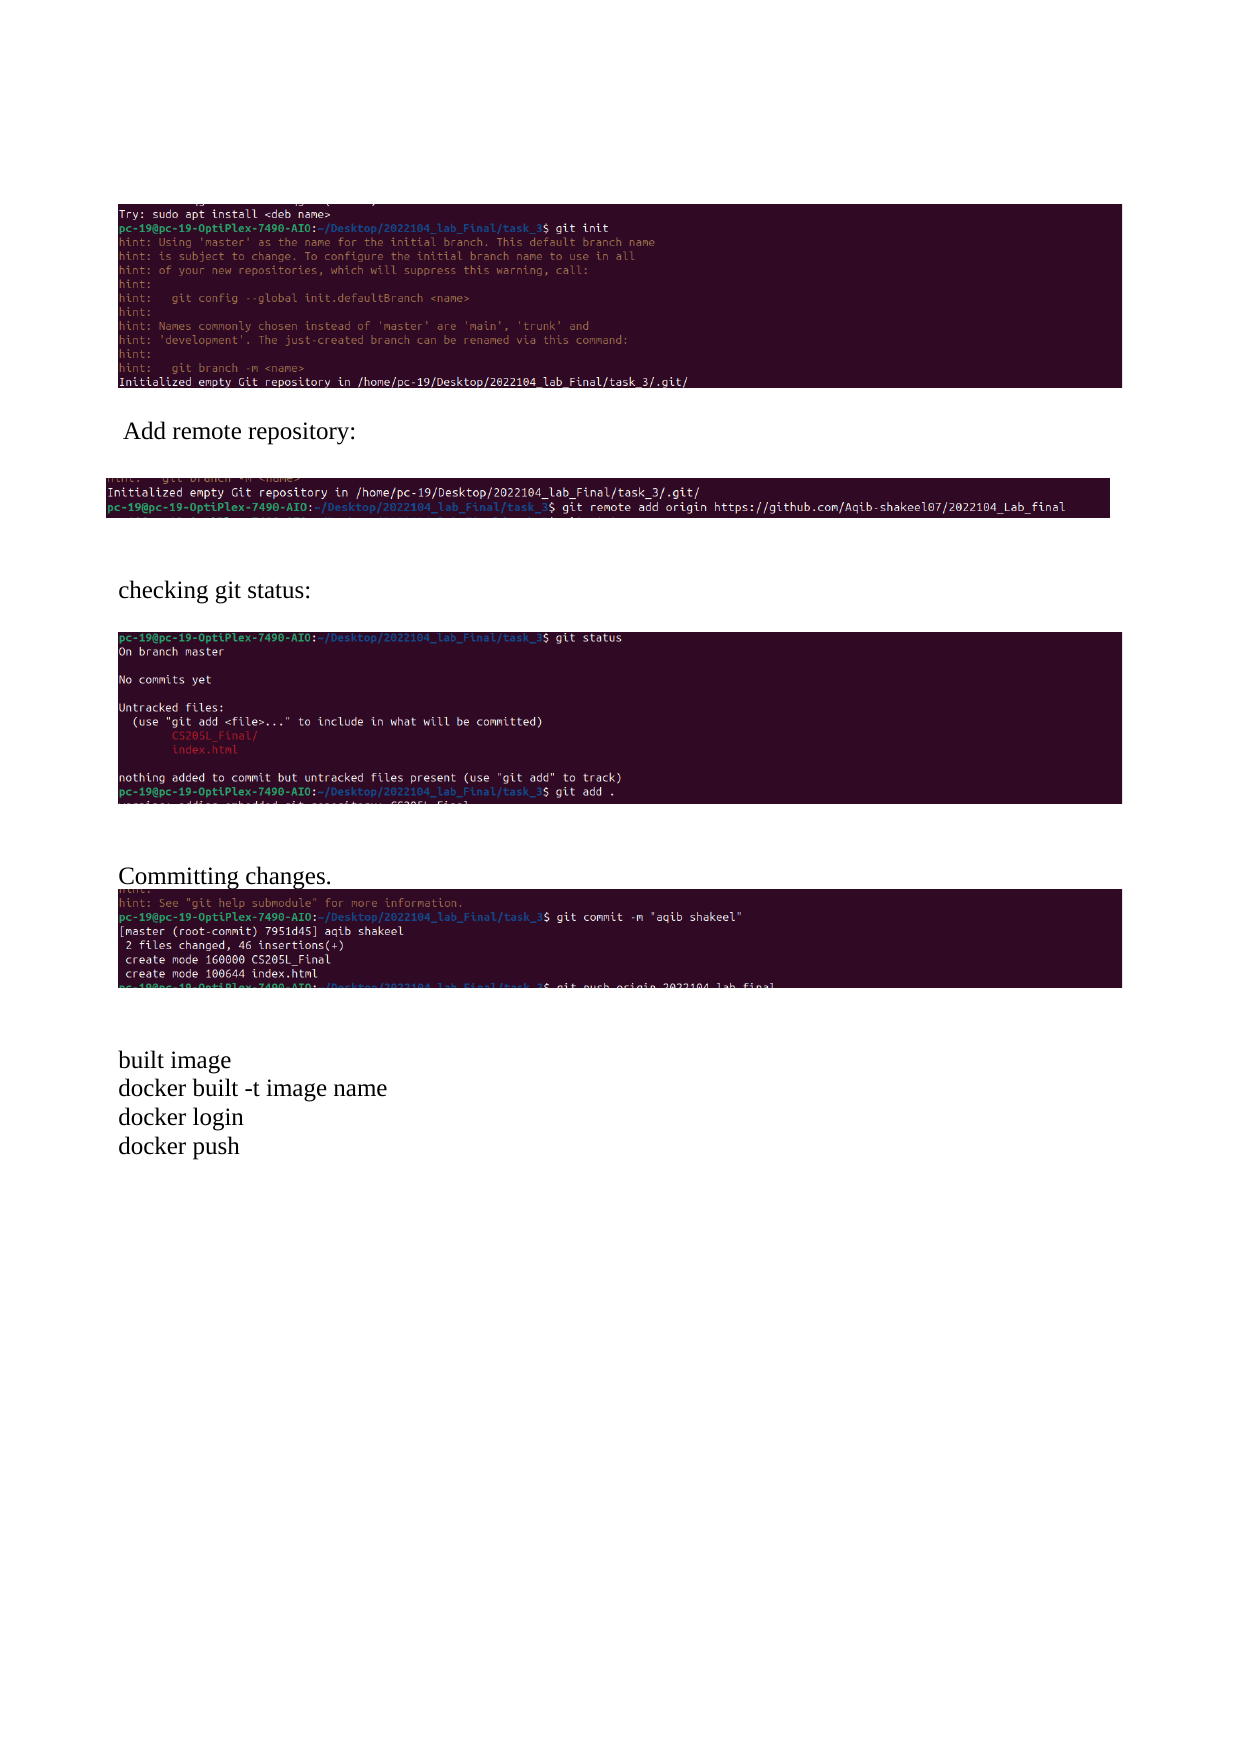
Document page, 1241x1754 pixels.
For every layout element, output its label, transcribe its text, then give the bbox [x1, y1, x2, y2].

text docker push [118, 1131, 1122, 1160]
picture [118, 632, 1123, 804]
text docker login [118, 1102, 1122, 1131]
text built image [118, 1045, 1122, 1073]
picture [118, 204, 1123, 388]
picture [118, 889, 1123, 988]
picture [106, 478, 1110, 518]
text Committing changes. [118, 861, 1122, 889]
text checking git status: [118, 575, 1122, 604]
text Add remote repository: [118, 416, 1122, 445]
text docker built -t image name [118, 1073, 1122, 1102]
